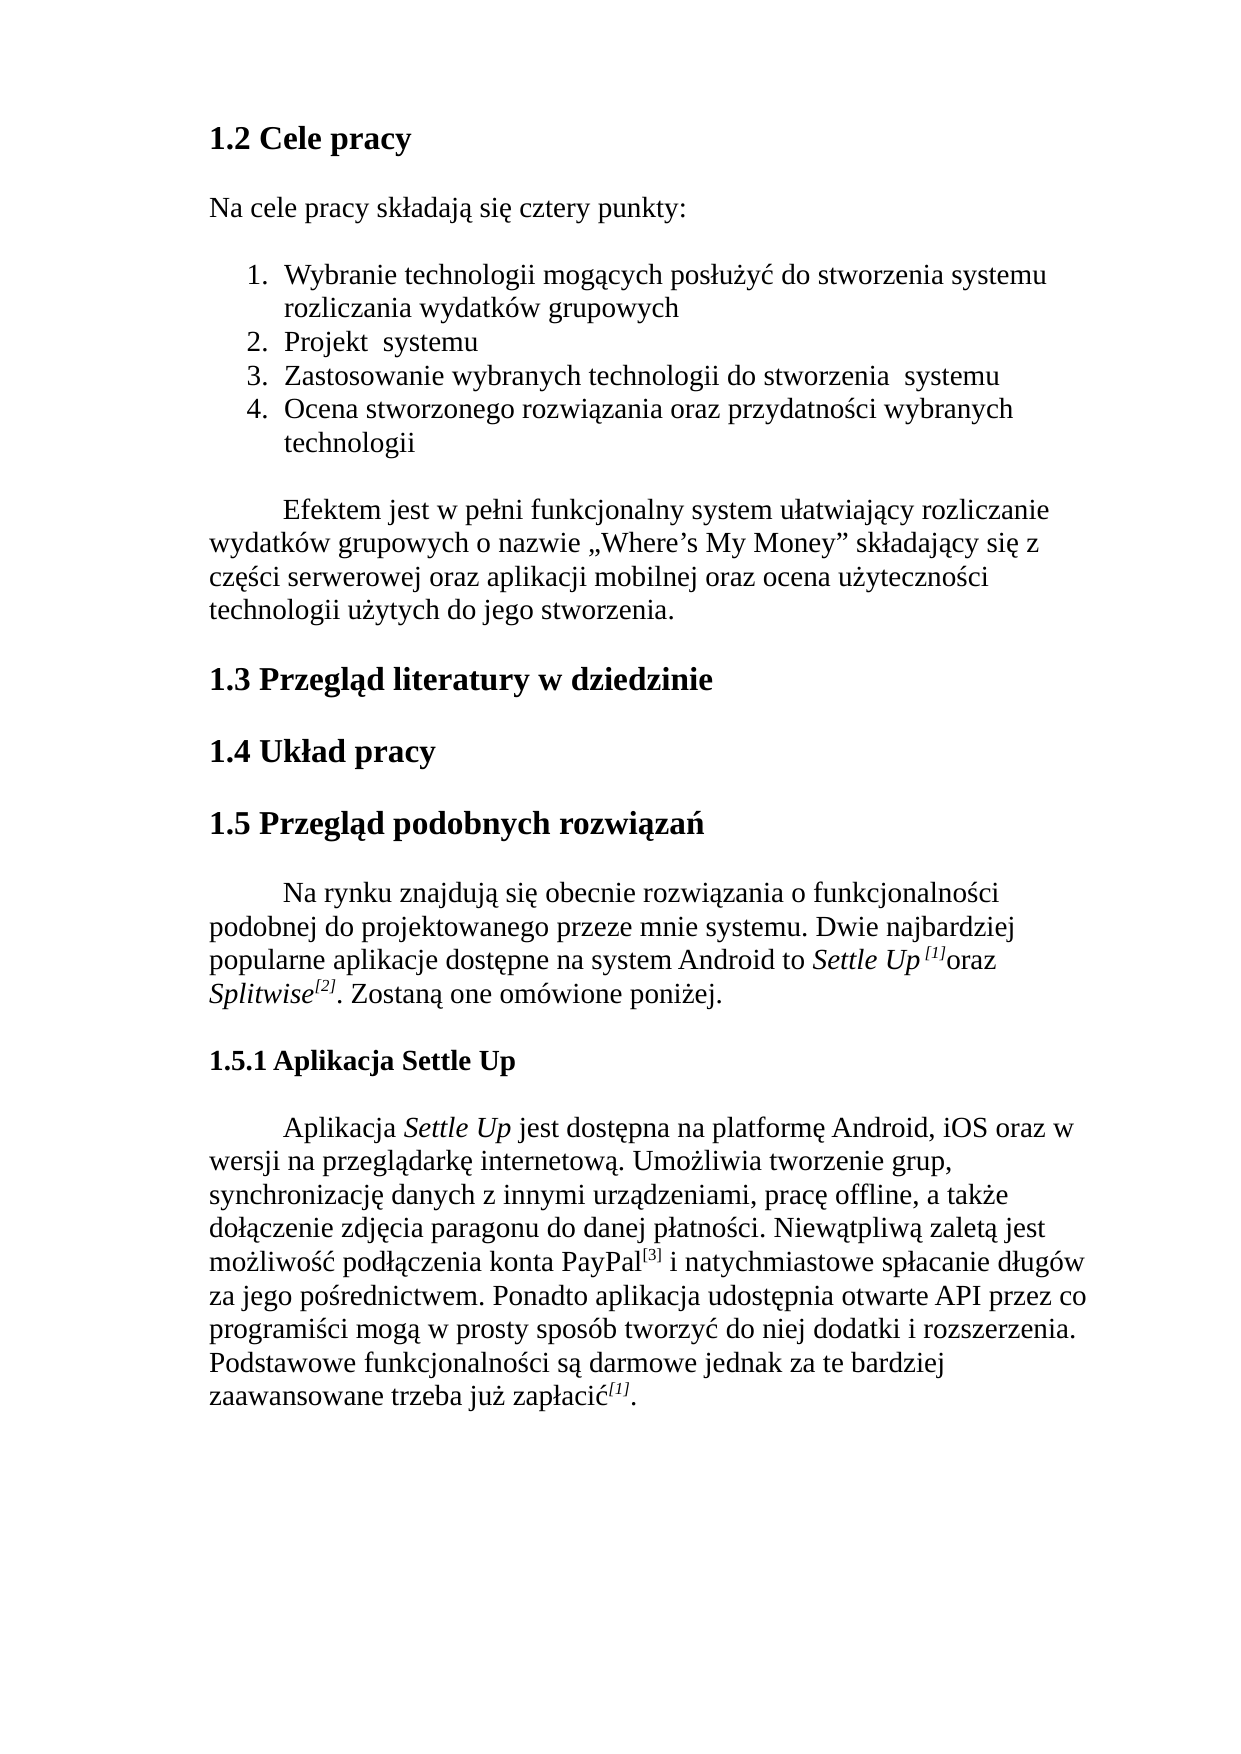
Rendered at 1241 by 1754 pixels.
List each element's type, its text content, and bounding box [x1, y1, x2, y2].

text 1.2 Cele pracy [209, 118, 1095, 156]
list Ocena stworzonego rozwiązania oraz przydatności wybranych technologii [246, 391, 1095, 458]
text Aplikacja Settle Up jest dostępna na platformę Android, iOS oraz w wersji na przeglądarkę internetową. Umożliwia tworzenie grup, synchronizację danych z innymi urządzeniami, pracę offline, a także dołączenie zdjęcia paragonu do danej płatności. Niewątpliwą zaletą jest możliwość podłączenia konta PayPal[3] i natychmiastowe spłacanie długów za jego pośrednictwem. Ponadto aplikacja udostępnia otwarte API przez co programiści mogą w prosty sposób tworzyć do niej dodatki i rozszerzenia. Podstawowe funkcjonalności są darmowe jednak za te bardziej zaawansowane trzeba już zapłacić[1]. [209, 1110, 1095, 1412]
list Wybranie technologii mogących posłużyć do stworzenia systemu rozliczania wydatków grupowych [246, 257, 1095, 324]
text Na cele pracy składają się cztery punkty: [209, 190, 1095, 223]
text Efektem jest w pełni funkcjonalny system ułatwiający rozliczanie wydatków grupowych o nazwie „Where’s My Money” składający się z części serwerowej oraz aplikacji mobilnej oraz ocena użyteczności technologii użytych do jego stworzenia. [209, 492, 1095, 626]
text 1.4 Układ pracy [209, 731, 1095, 770]
text 1.5.1 Aplikacja Settle Up [209, 1043, 1095, 1076]
list Zastosowanie wybranych technologii do stworzenia systemu [246, 358, 1095, 391]
text Na rynku znajdują się obecnie rozwiązania o funkcjonalności podobnej do projektowanego przeze mnie systemu. Dwie najbardziej popularne aplikacje dostępne na system Android to Settle Up [1]oraz Splitwise[2]. Zostaną one omówione poniżej. [209, 875, 1095, 1009]
text 1.3 Przegląd literatury w dziedzinie [209, 659, 1095, 698]
text 1.5 Przegląd podobnych rozwiązań [209, 803, 1095, 842]
list Projekt systemu [246, 324, 1095, 358]
